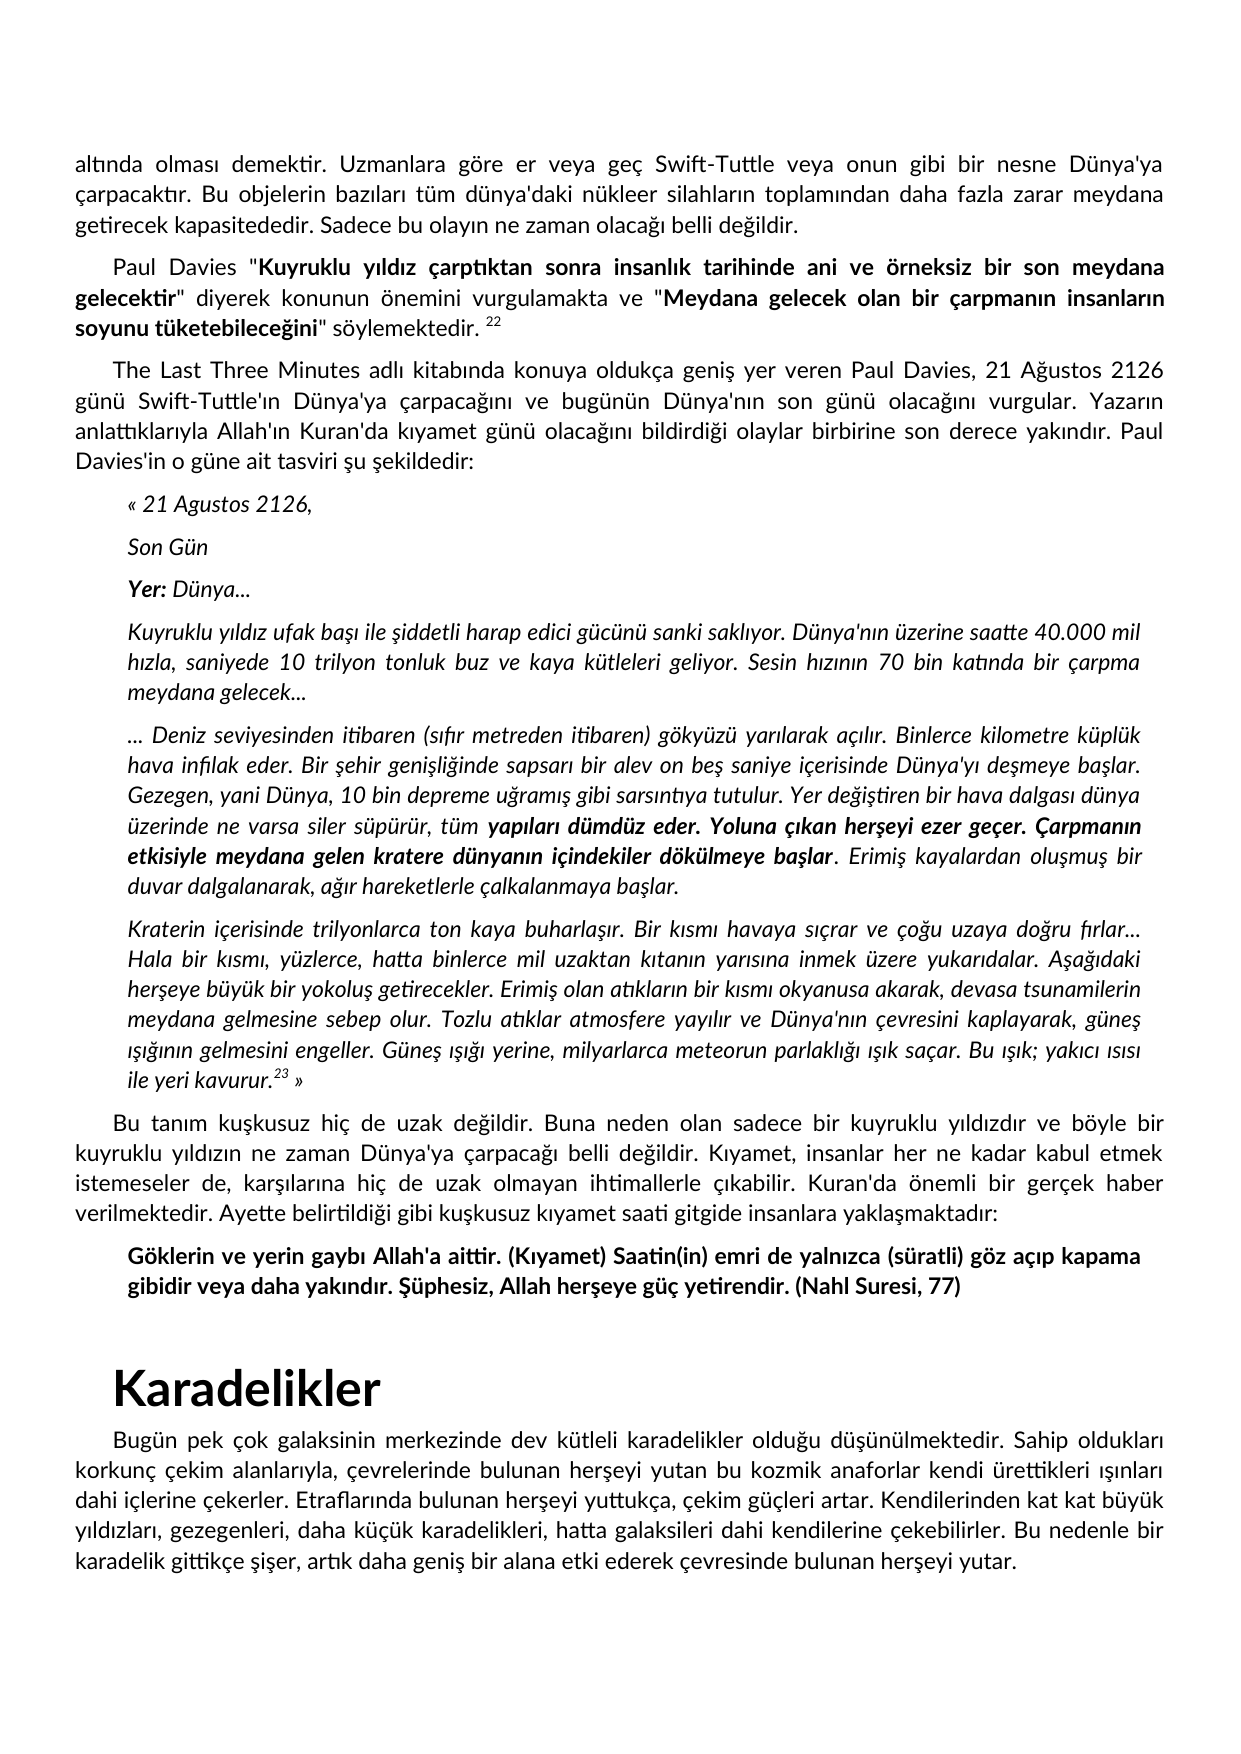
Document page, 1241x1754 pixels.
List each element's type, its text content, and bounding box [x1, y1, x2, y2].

text Bu tanım kuşkusuz hiç de uzak değildir. Buna neden olan sadece bir kuyruklu yıldızdır ve böyle bir kuyruklu yıldızın ne zaman Dünya'ya çarpacağı belli değildir. Kıyamet, insanlar her ne kadar kabul etmek istemeseler de, karşılarına hiç de uzak olmayan ihtimallerle çıkabilir. Kuran'da önemli bir gerçek haber verilmektedir. Ayette belirtildiği gibi kuşkusuz kıyamet saati gitgide insanlara yaklaşmaktadır: [75, 1108, 1165, 1226]
text altında olması demektir. Uzmanlara göre er veya geç Swift-Tuttle veya onun gibi bir nesne Dünya'ya çarpacaktır. Bu objelerin bazıları tüm dünya'daki nükleer silahların toplamından daha fazla zarar meydana getirecek kapasitededir. Sadece bu olayın ne zaman olacağı belli değildir. [75, 150, 1165, 238]
text Yer: Dünya... [127, 575, 1143, 602]
text « 21 Agustos 2126, [127, 489, 1143, 517]
text Kraterin içerisinde trilyonlarca ton kaya buharlaşır. Bir kısmı havaya sıçrar ve çoğu uzaya doğru fırlar... Hala bir kısmı, yüzlerce, hatta binlerce mil uzaktan kıtanın yarısına inmek üzere yukarıdalar. Aşağıdaki herşeye büyük bir yokoluş getirecekler. Erimiş olan atıkların bir kısmı okyanusa akarak, devasa tsunamilerin meydana gelmesine sebep olur. Tozlu atıklar atmosfere yayılır ve Dünya'nın çevresini kaplayarak, güneş ışığının gelmesini engeller. Güneş ışığı yerine, milyarlarca meteorun parlaklığı ışık saçar. Bu ışık; yakıcı ısısı ile yeri kavurur.23 » [127, 914, 1143, 1093]
text Göklerin ve yerin gaybı Allah'a aittir. (Kıyamet) Saatin(in) emri de yalnızca (süratli) göz açıp kapama gibidir veya daha yakındır. Şüphesiz, Allah herşeye güç yetirendir. (Nahl Suresi, 77) [127, 1242, 1143, 1299]
text ... Deniz seviyesinden itibaren (sıfır metreden itibaren) gökyüzü yarılarak açılır. Binlerce kilometre küplük hava infilak eder. Bir şehir genişliğinde sapsarı bir alev on beş saniye içerisinde Dünya'yı deşmeye başlar. Gezegen, yani Dünya, 10 bin depreme uğramış gibi sarsıntıya tutulur. Yer değiştiren bir hava dalgası dünya üzerinde ne varsa siler süpürür, tüm yapıları dümdüz eder. Yoluna çıkan herşeyi ezer geçer. Çarpmanın etkisiyle meydana gelen kratere dünyanın içindekiler dökülmeye başlar. Erimiş kayalardan oluşmuş bir duvar dalgalanarak, ağır hareketlerle çalkalanmaya başlar. [127, 721, 1143, 899]
text The Last Three Minutes adlı kitabında konuya oldukça geniş yer veren Paul Davies, 21 Ağustos 2126 günü Swift-Tuttle'ın Dünya'ya çarpacağını ve bugünün Dünya'nın son günü olacağını vurgular. Yazarın anlattıklarıyla Allah'ın Kuran'da kıyamet günü olacağını bildirdiği olaylar birbirine son derece yakındır. Paul Davies'in o güne ait tasviri şu şekildedir: [75, 356, 1165, 474]
text Kuyruklu yıldız ufak başı ile şiddetli harap edici gücünü sanki saklıyor. Dünya'nın üzerine saatte 40.000 mil hızla, saniyede 10 trilyon tonluk buz ve kaya kütleleri geliyor. Sesin hızının 70 bin katında bir çarpma meydana gelecek... [127, 618, 1143, 706]
text Paul Davies "Kuyruklu yıldız çarptıktan sonra insanlık tarihinde ani ve örneksiz bir son meydana gelecektir" diyerek konunun önemini vurgulamakta ve "Meydana gelecek olan bir çarpmanın insanların soyunu tüketebileceğini" söylemektedir. 22 [75, 253, 1165, 341]
text Son Gün [127, 532, 1143, 560]
text Bugün pek çok galaksinin merkezinde dev kütleli karadelikler olduğu düşünülmektedir. Sahip oldukları korkunç çekim alanlarıyla, çevrelerinde bulunan herşeyi yutan bu kozmik anaforlar kendi ürettikleri ışınları dahi içlerine çekerler. Etraflarında bulunan herşeyi yuttukça, çekim güçleri artar. Kendilerinden kat kat büyük yıldızları, gezegenleri, daha küçük karadelikleri, hatta galaksileri dahi kendilerine çekebilirler. Bu nedenle bir karadelik gittikçe şişer, artık daha geniş bir alana etki ederek çevresinde bulunan herşeyi yutar. [75, 1426, 1165, 1574]
subtitle Karadelikler [112, 1357, 1165, 1417]
